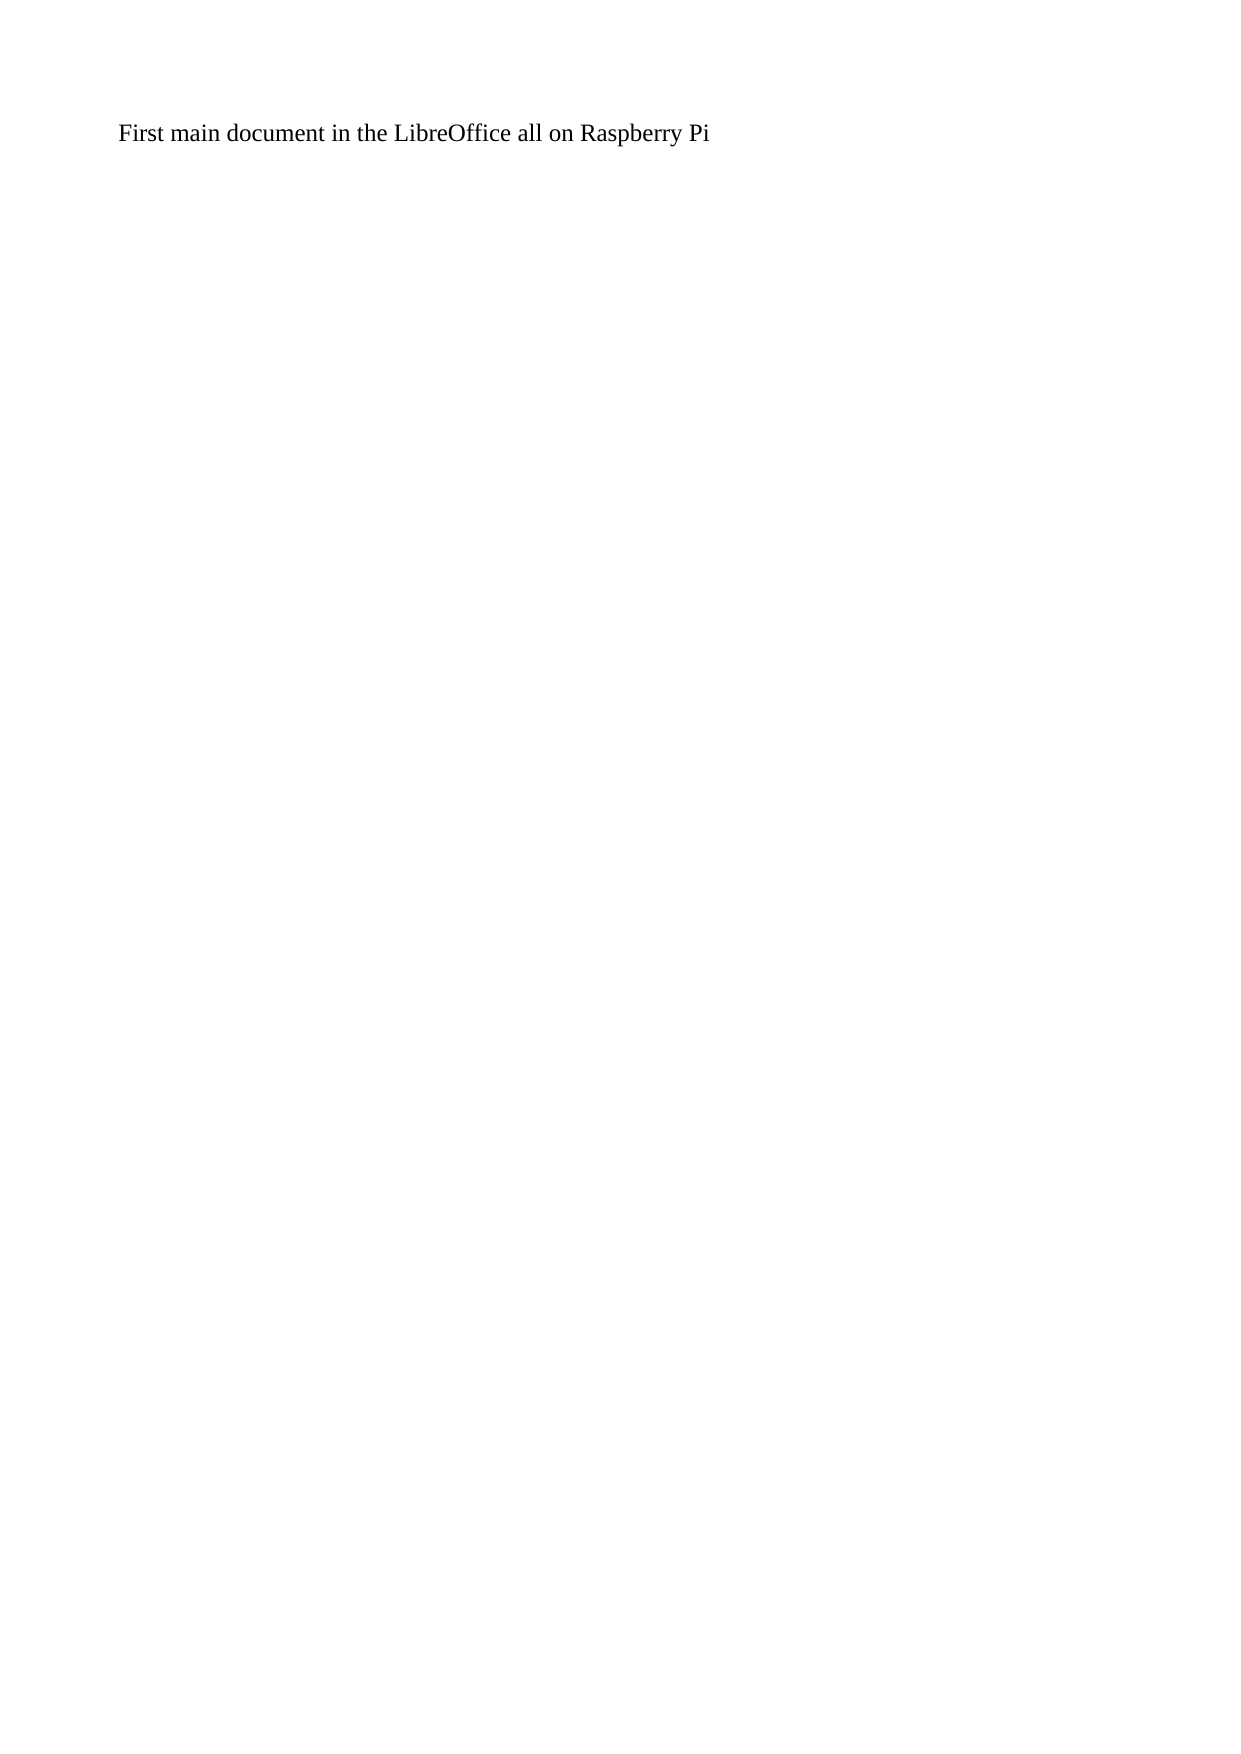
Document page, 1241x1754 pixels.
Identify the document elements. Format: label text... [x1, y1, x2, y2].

text First main document in the LibreOffice all on Raspberry Pi [118, 118, 1122, 147]
